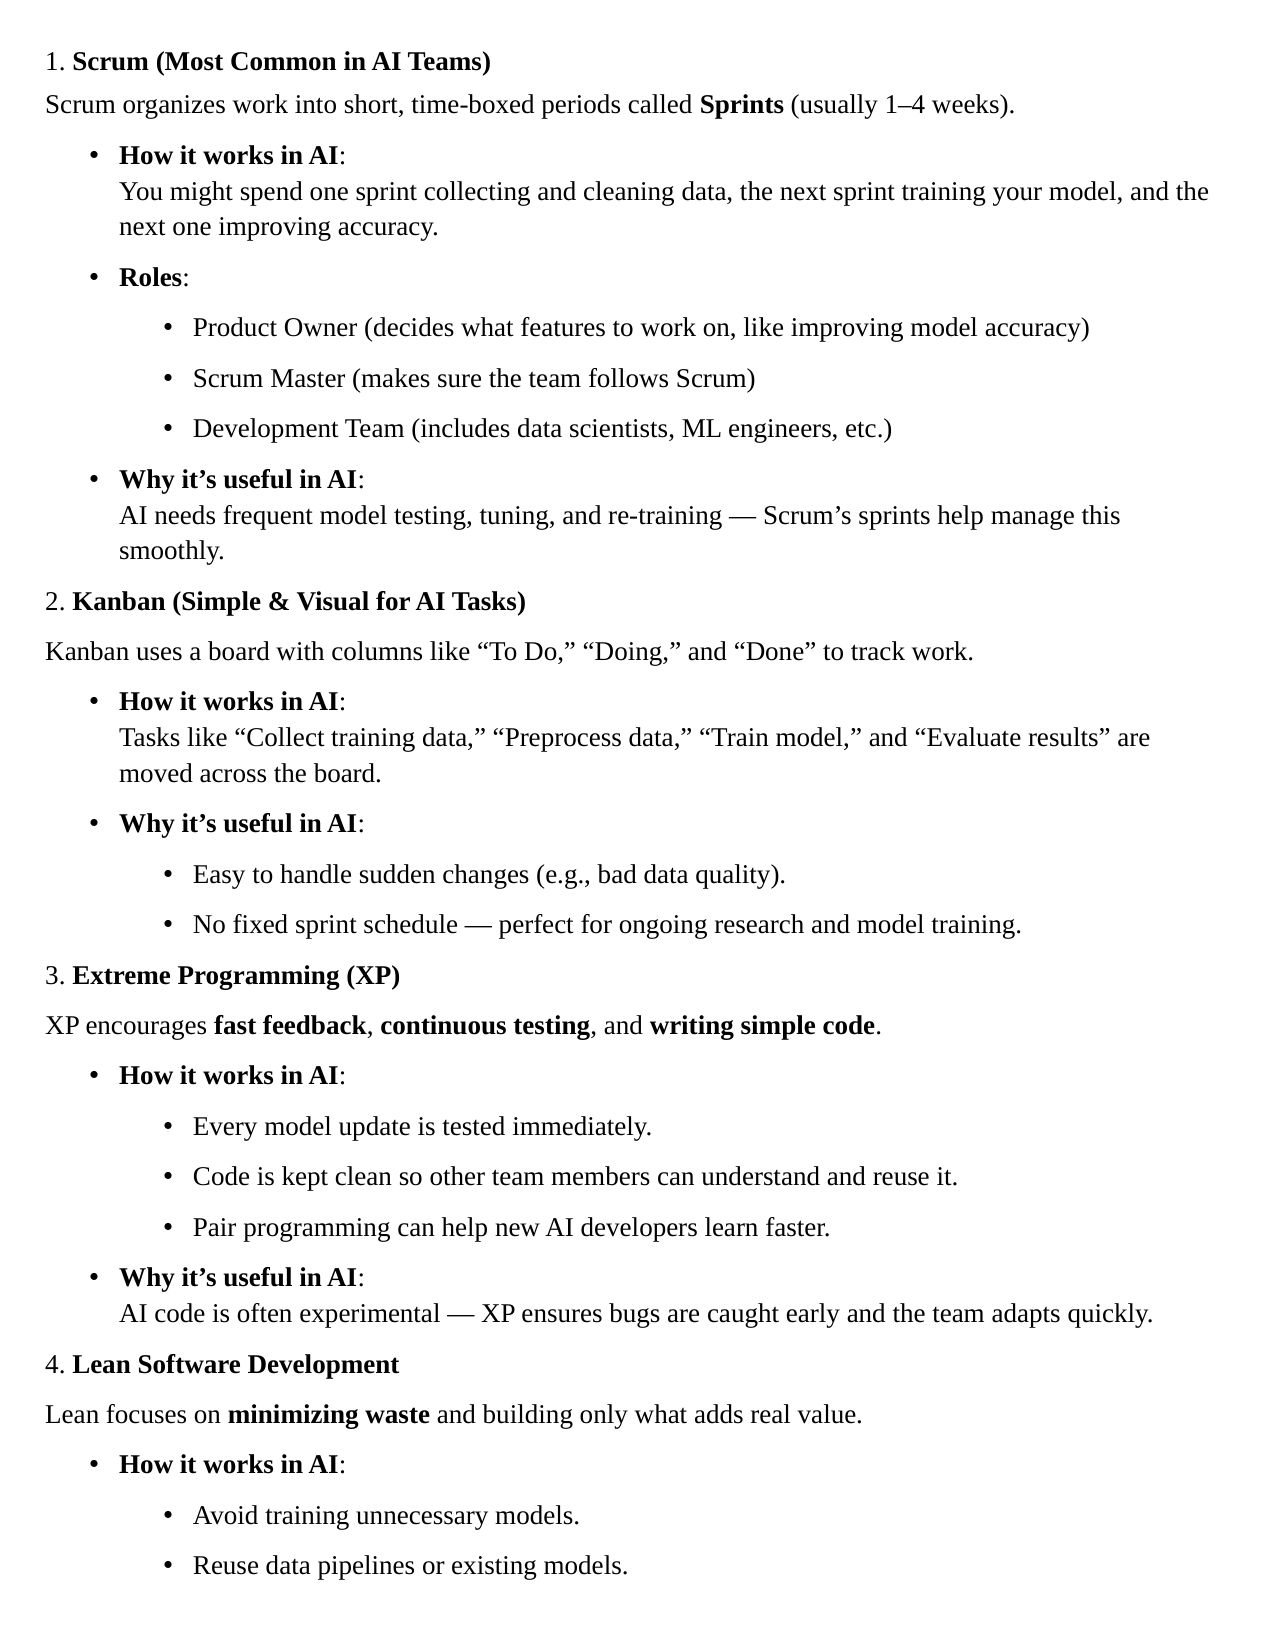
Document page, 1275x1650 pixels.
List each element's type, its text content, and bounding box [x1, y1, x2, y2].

text Scrum organizes work into short, time-boxed periods called Sprints (usually 1–4 weeks). [45, 89, 1230, 120]
list Why it’s useful in AI: [89, 807, 1230, 838]
list Code is kept clean so other team members can understand and reuse it. [163, 1161, 1230, 1192]
list No fixed sprint schedule — perfect for ongoing research and model training. [163, 908, 1230, 939]
subtitle 2. Kanban (Simple & Visual for AI Tasks) [45, 585, 1230, 616]
list Roles: [89, 261, 1230, 292]
list Pair programming can help new AI developers learn faster. [163, 1211, 1230, 1242]
list How it works in AI: Tasks like “Collect training data,” “Preprocess data,” “Train model,” and “Evaluate results” are moved across the board. [89, 685, 1230, 788]
list How it works in AI: You might spend one sprint collecting and cleaning data, the next sprint training your model, and the next one improving accuracy. [89, 139, 1230, 242]
list Avoid training unnecessary models. [163, 1499, 1230, 1530]
list Why it’s useful in AI: AI code is often experimental — XP ensures bugs are caught early and the team adapts quickly. [89, 1262, 1230, 1328]
list Easy to handle sudden changes (e.g., bad data quality). [163, 858, 1230, 889]
text XP encourages fast feedback, continuous testing, and writing simple code. [45, 1009, 1230, 1040]
list How it works in AI: [89, 1448, 1230, 1479]
subtitle 3. Extreme Programming (XP) [45, 959, 1230, 990]
list Why it’s useful in AI: AI needs frequent model testing, tuning, and re-training — Scrum’s sprints help manage this smoothly. [89, 463, 1230, 566]
text Lean focuses on minimizing waste and building only what adds real value. [45, 1398, 1230, 1429]
list Scrum Master (makes sure the team follows Scrum) [163, 362, 1230, 393]
subtitle 1. Scrum (Most Common in AI Teams) [45, 45, 1230, 76]
list Every model update is tested immediately. [163, 1110, 1230, 1141]
subtitle 4. Lean Software Development [45, 1348, 1230, 1379]
list Reuse data pipelines or existing models. [163, 1549, 1230, 1581]
text Kanban uses a board with columns like “To Do,” “Doing,” and “Done” to track work. [45, 635, 1230, 666]
list Product Owner (decides what features to work on, like improving model accuracy) [163, 311, 1230, 343]
list How it works in AI: [89, 1059, 1230, 1091]
list Development Team (includes data scientists, ML engineers, etc.) [163, 412, 1230, 444]
